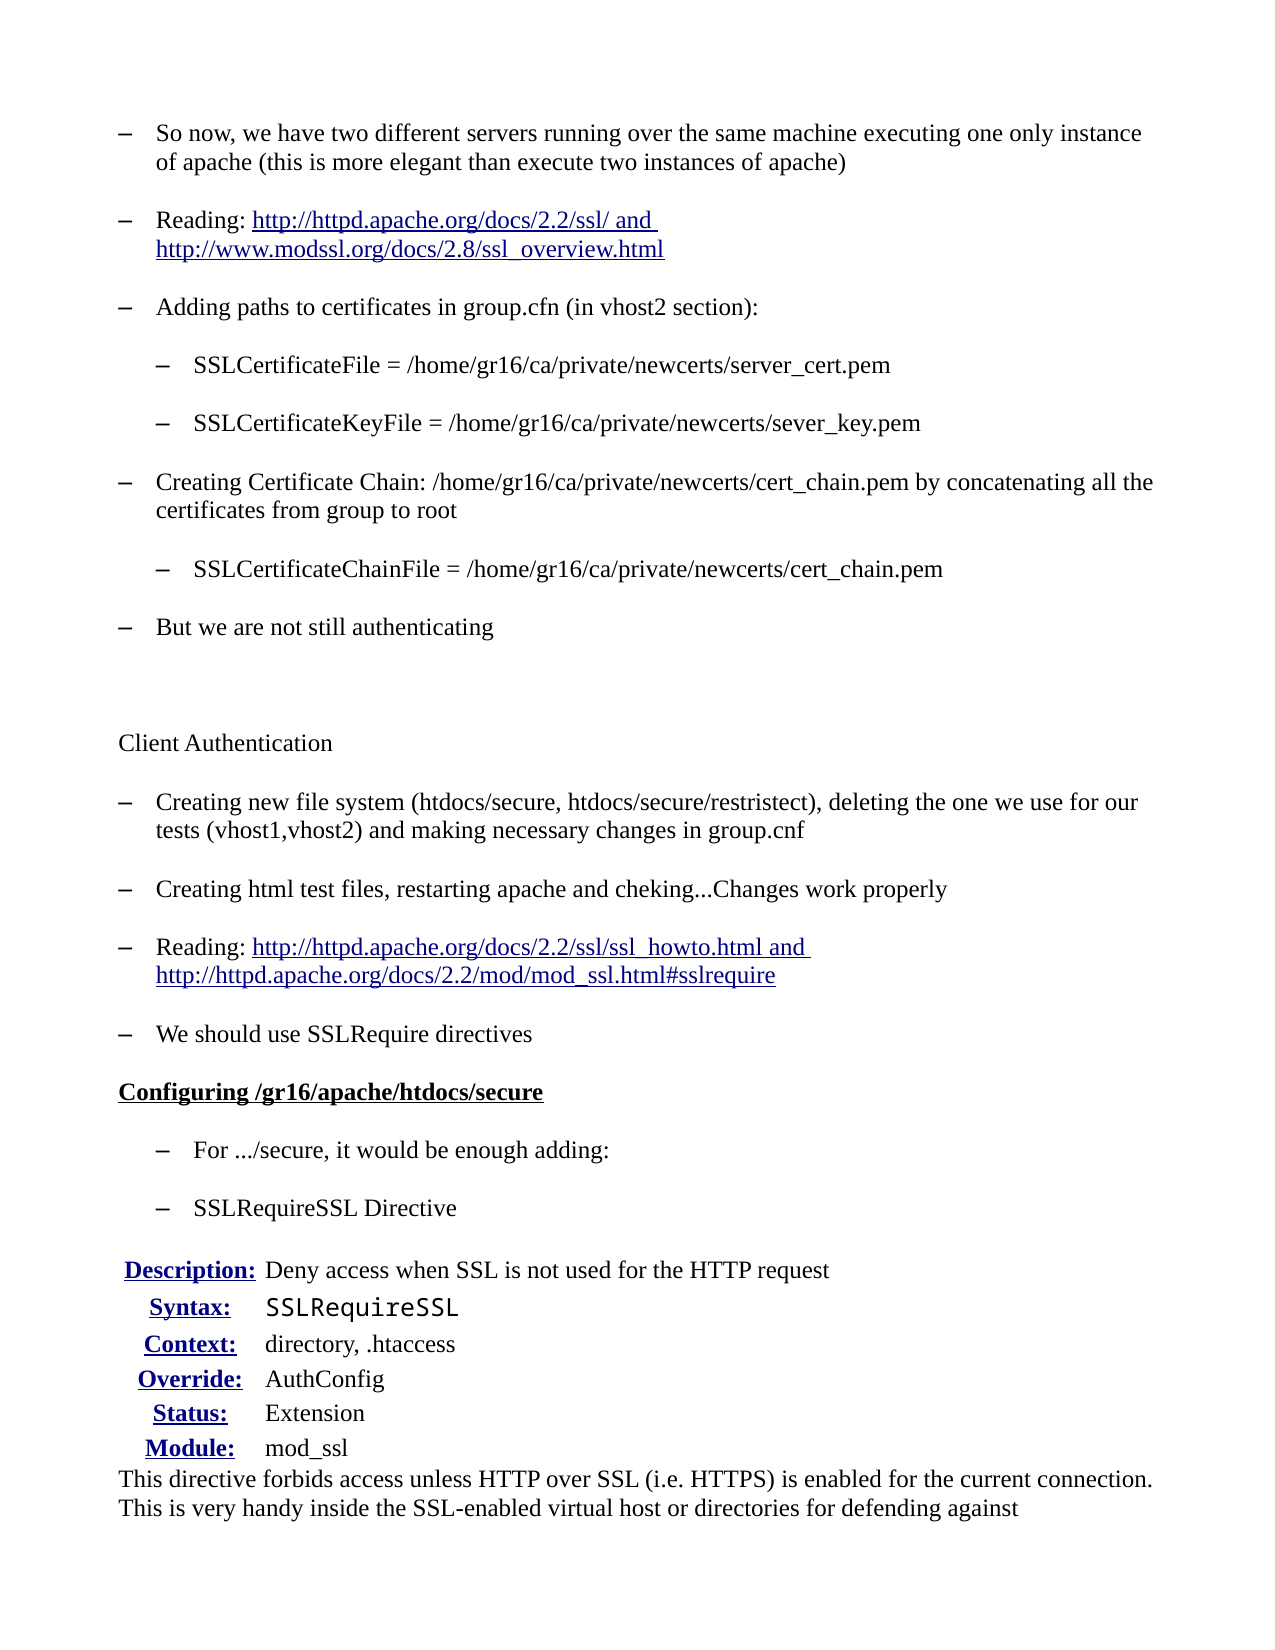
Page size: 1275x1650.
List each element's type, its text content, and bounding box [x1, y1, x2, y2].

table_cell AuthConfig [262, 1361, 840, 1395]
list SSLCertificateChainFile = /home/gr16/ca/private/newcerts/cert_chain.pem [156, 554, 1157, 582]
list But we are not still authenticating [118, 612, 1157, 641]
table_cell SSLRequireSSL [262, 1286, 840, 1326]
list SSLCertificateFile = /home/gr16/ca/private/newcerts/server_cert.pem [156, 350, 1157, 379]
table_cell Extension [262, 1395, 840, 1430]
list Adding paths to certificates in group.cfn (in vhost2 section): [118, 292, 1157, 321]
list Reading: http://httpd.apache.org/docs/2.2/ssl/ssl_howto.html and http://httpd.apache.org/docs/2.2/mod/mod_ssl.html#sslrequire [118, 932, 1157, 989]
table_cell directory, .htaccess [262, 1326, 840, 1361]
list So now, we have two different servers running over the same machine executing one only instance of apache (this is more elegant than execute two instances of apache) [118, 118, 1157, 176]
table_cell Status: [118, 1395, 262, 1430]
table_header Description: [118, 1252, 262, 1286]
table_cell Override: [118, 1361, 262, 1395]
list Creating html test files, restarting apache and cheking...Changes work properly [118, 874, 1157, 902]
table_header Deny access when SSL is not used for the HTTP request [262, 1252, 840, 1286]
table_cell Context: [118, 1326, 262, 1361]
table_cell mod_ssl [262, 1430, 840, 1464]
text Configuring /gr16/apache/htdocs/secure [118, 1077, 1157, 1106]
list For .../secure, it would be enough adding: [156, 1135, 1157, 1164]
text Client Authentication [118, 728, 1157, 757]
list We should use SSLRequire directives [118, 1019, 1157, 1048]
list SSLCertificateKeyFile = /home/gr16/ca/private/newcerts/sever_key.pem [156, 408, 1157, 437]
text This directive forbids access unless HTTP over SSL (i.e. HTTPS) is enabled for the current connection. This is very handy inside the SSL-enabled virtual host or directories for defending against [118, 1464, 1157, 1522]
list Creating Certificate Chain: /home/gr16/ca/private/newcerts/cert_chain.pem by concatenating all the certificates from group to root [118, 467, 1157, 524]
list Creating new file system (htdocs/secure, htdocs/secure/restristect), deleting the one we use for our tests (vhost1,vhost2) and making necessary changes in group.cnf [118, 787, 1157, 844]
list Reading: http://httpd.apache.org/docs/2.2/ssl/ and http://www.modssl.org/docs/2.8/ssl_overview.html [118, 205, 1157, 263]
table_cell Module: [118, 1430, 262, 1464]
table_cell Syntax: [118, 1286, 262, 1326]
list SSLRequireSSL Directive [156, 1193, 1157, 1222]
